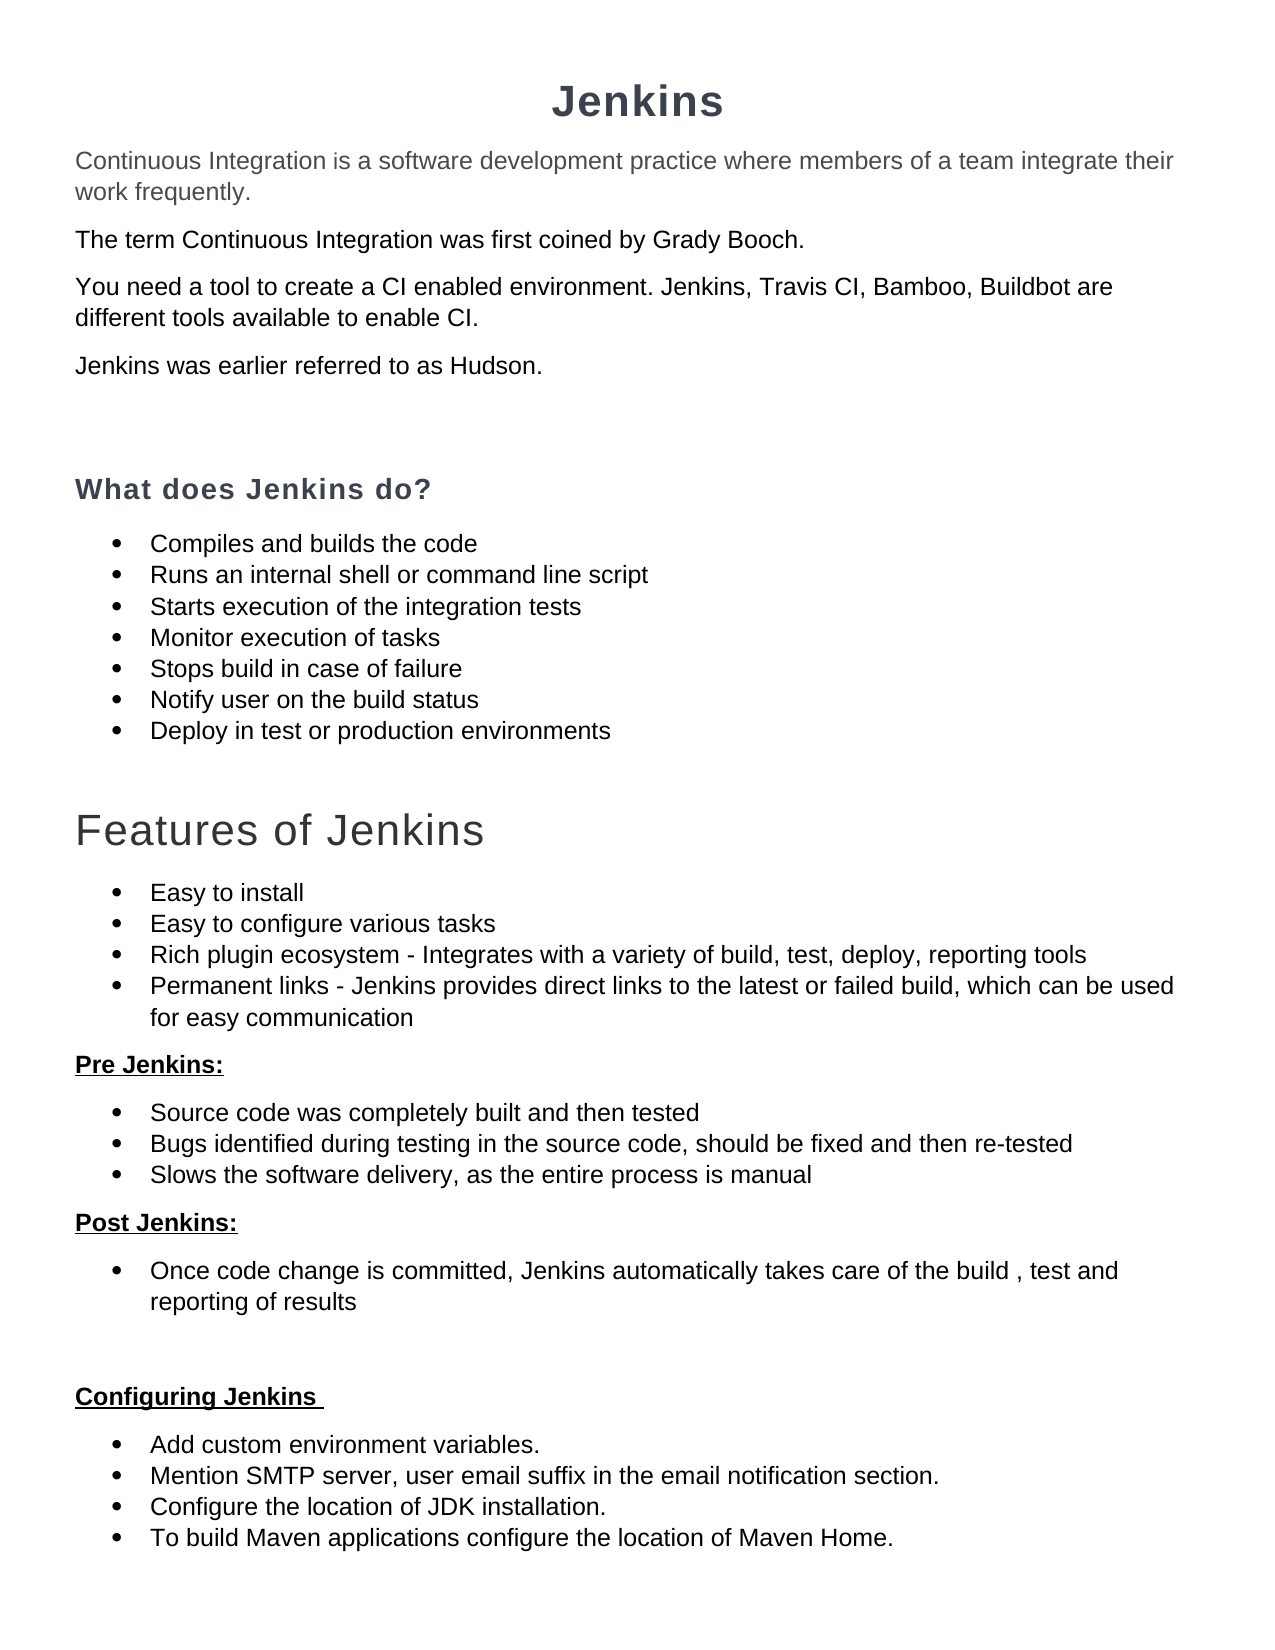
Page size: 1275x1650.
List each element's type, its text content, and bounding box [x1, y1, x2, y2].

text The term Continuous Integration was first coined by Grady Booch. [75, 225, 1200, 253]
text Configuring Jenkins [75, 1382, 1200, 1411]
list Starts execution of the integration tests [112, 592, 1200, 621]
list Configure the location of JDK installation. [112, 1492, 1200, 1521]
list Permanent links - Jenkins provides direct links to the latest or failed build, which can be used for easy communication [112, 971, 1200, 1031]
list Stops build in case of failure [112, 654, 1200, 683]
list Notify user on the build status [112, 685, 1200, 714]
text You need a tool to create a CI enabled environment. Jenkins, Travis CI, Bamboo, Buildbot are different tools available to enable CI. [75, 272, 1200, 332]
text Continuous Integration is a software development practice where members of a team integrate their work frequently. [75, 146, 1200, 206]
text Post Jenkins: [75, 1208, 1200, 1237]
list Deploy in test or production environments [112, 716, 1200, 745]
subtitle Features of Jenkins [75, 795, 1200, 854]
list Slows the software delivery, as the entire process is manual [112, 1160, 1200, 1189]
list Mention SMTP server, user email suffix in the email notification section. [112, 1461, 1200, 1490]
list Monitor execution of tasks [112, 623, 1200, 652]
list Once code change is committed, Jenkins automatically takes care of the build , test and reporting of results [112, 1256, 1200, 1316]
list To build Maven applications configure the location of Maven Home. [112, 1523, 1200, 1552]
list Runs an internal shell or command line script [112, 561, 1200, 589]
list Add custom environment variables. [112, 1430, 1200, 1459]
list Bugs identified during testing in the source code, should be fixed and then re-tested [112, 1129, 1200, 1158]
text Jenkins [75, 75, 1200, 125]
list Rich plugin ecosystem - Integrates with a variety of build, test, deploy, reporting tools [112, 940, 1200, 969]
text Jenkins was earlier referred to as Hudson. [75, 351, 1200, 380]
text Pre Jenkins: [75, 1050, 1200, 1079]
subtitle What does Jenkins do? [75, 447, 1200, 506]
list Compiles and builds the code [112, 529, 1200, 558]
list Easy to install [112, 878, 1200, 907]
list Easy to configure various tasks [112, 909, 1200, 938]
list Source code was completely built and then tested [112, 1098, 1200, 1127]
